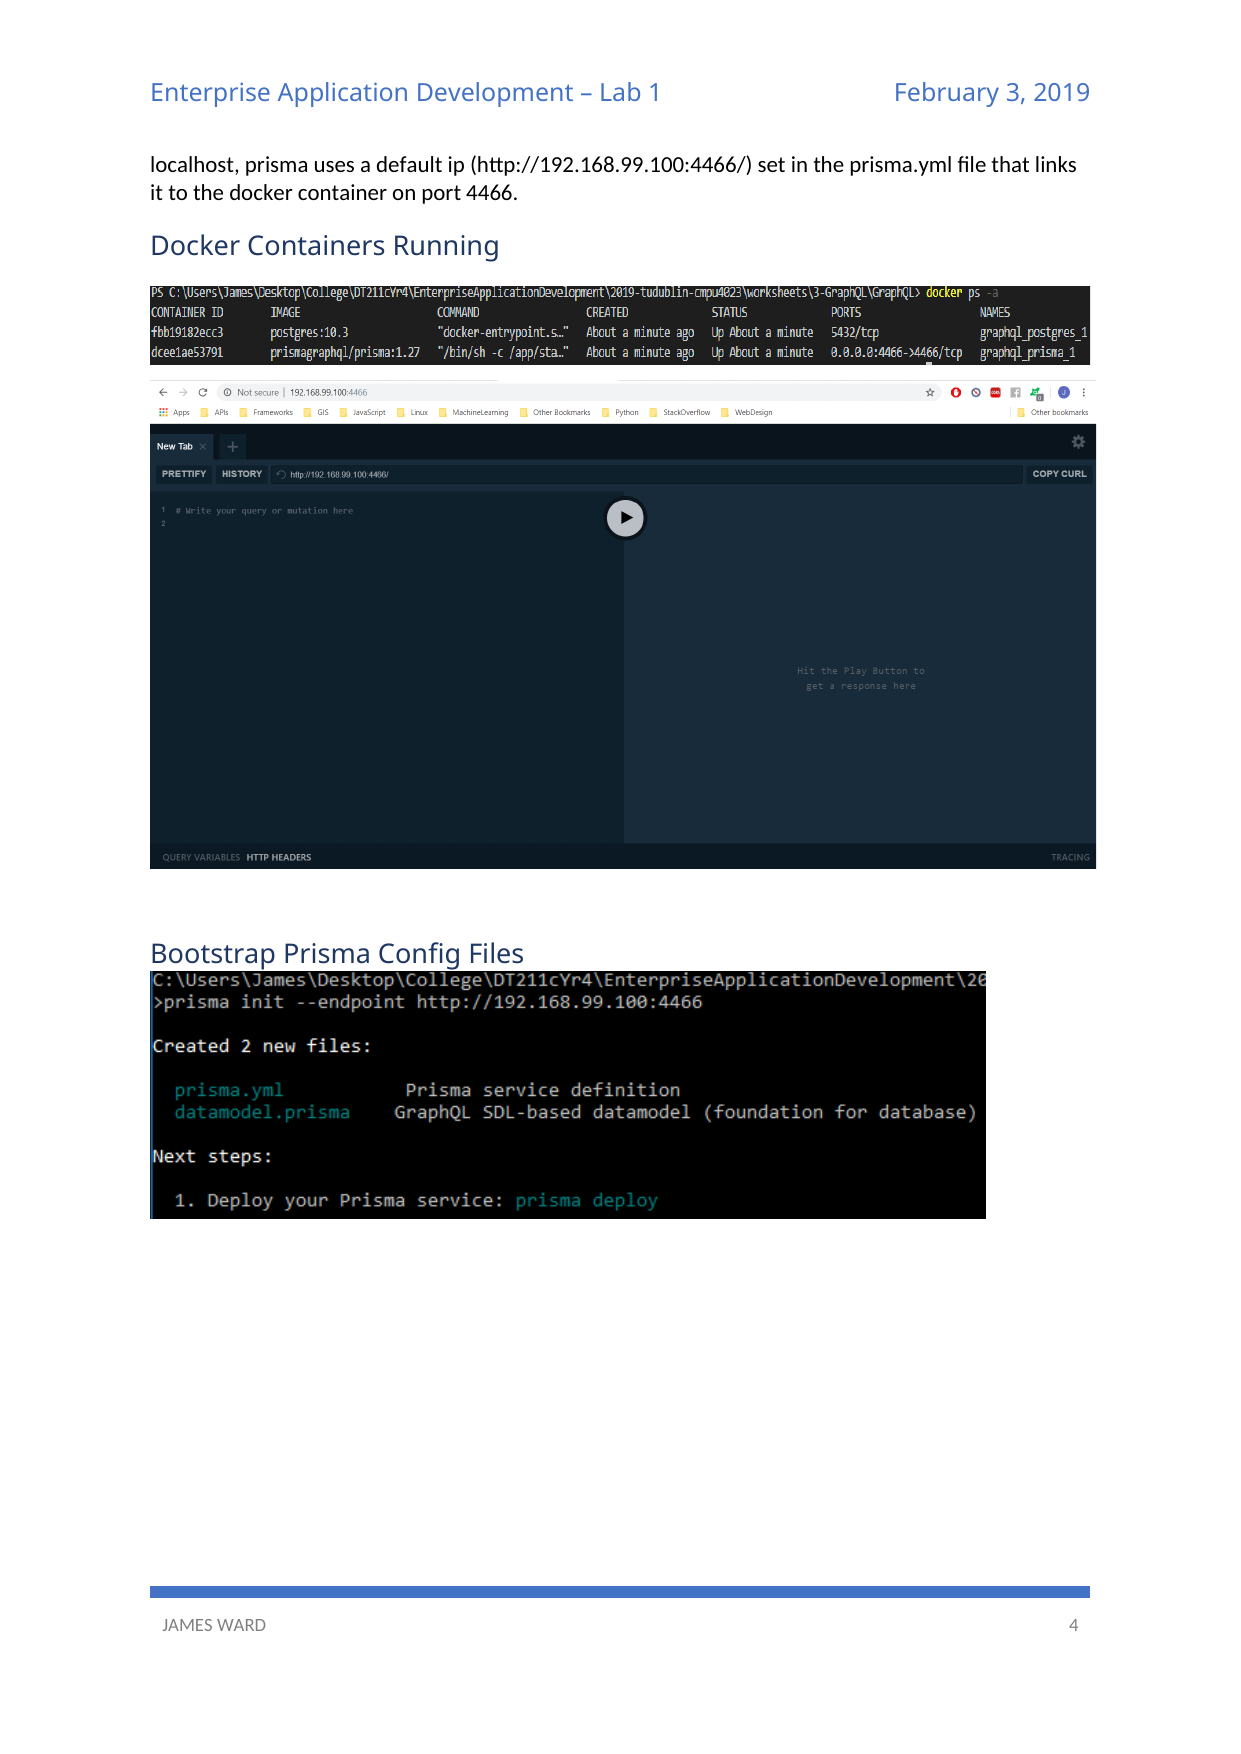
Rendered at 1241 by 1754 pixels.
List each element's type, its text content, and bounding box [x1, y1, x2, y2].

subtitle Docker Containers Running [150, 227, 1090, 264]
text localhost, prisma uses a default ip (http://192.168.99.100:4466/) set in the prisma.yml file that links it to the docker container on port 4466. [150, 150, 1090, 206]
subtitle Bootstrap Prisma Config Files [150, 934, 1090, 971]
